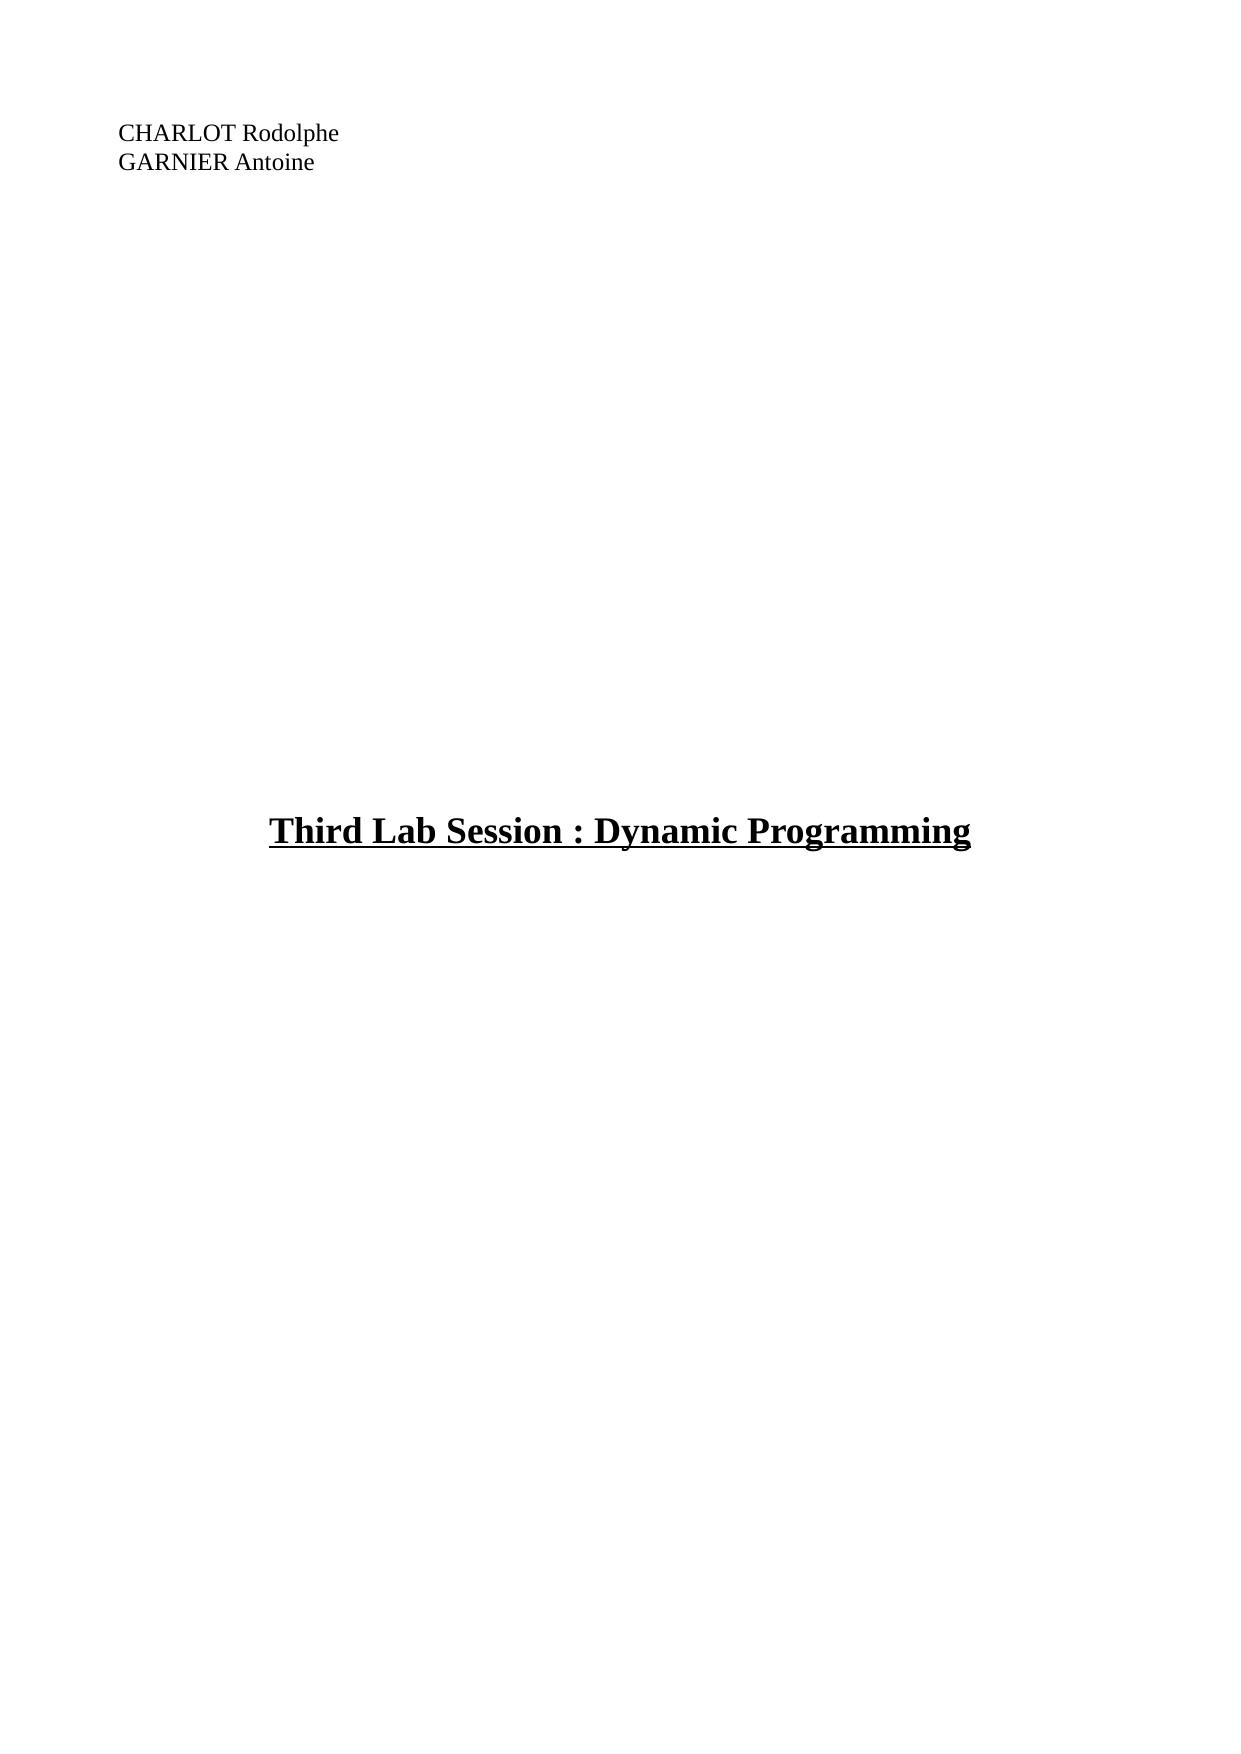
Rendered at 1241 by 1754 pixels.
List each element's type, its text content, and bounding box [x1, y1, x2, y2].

text Third Lab Session : Dynamic Programming [118, 809, 1122, 852]
